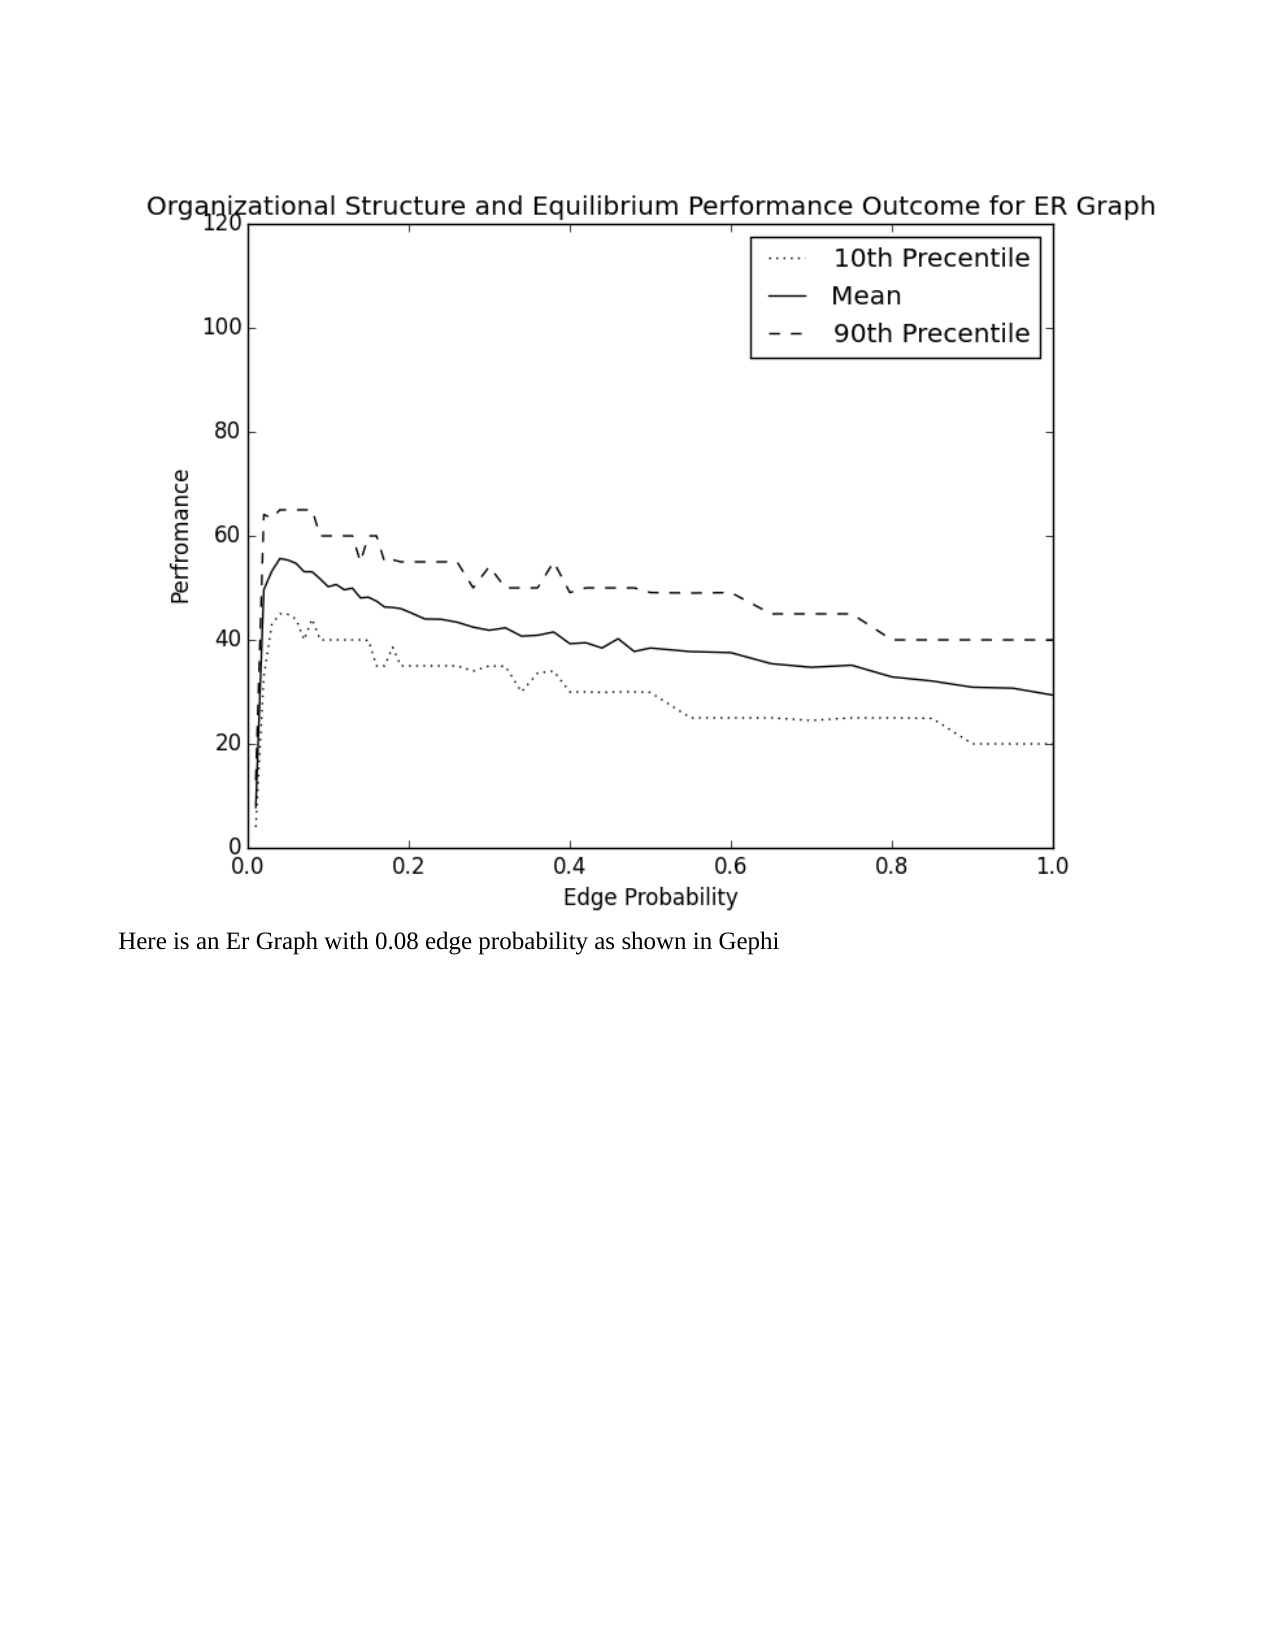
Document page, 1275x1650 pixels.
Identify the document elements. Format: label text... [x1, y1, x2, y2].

picture [118, 146, 1157, 926]
text Here is an Er Graph with 0.08 edge probability as shown in Gephi [118, 926, 1157, 955]
